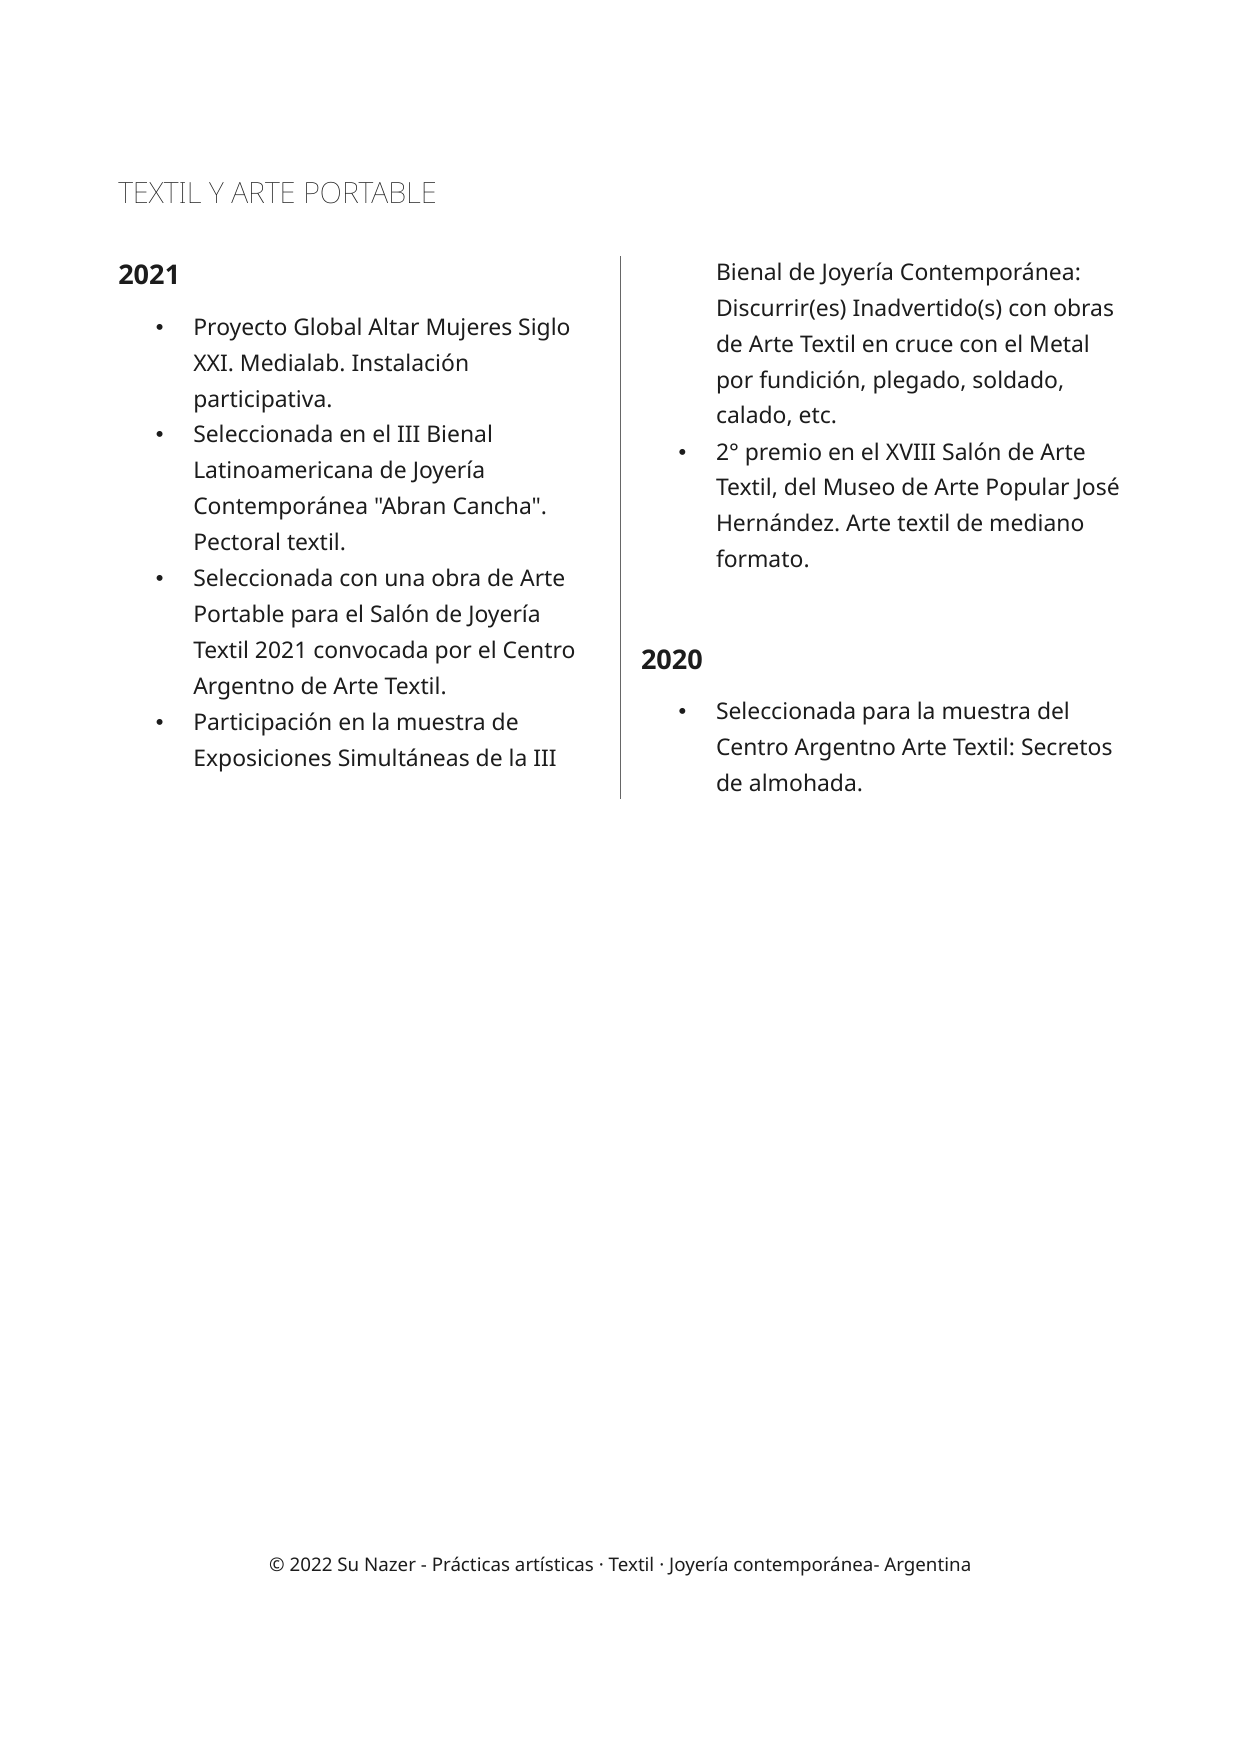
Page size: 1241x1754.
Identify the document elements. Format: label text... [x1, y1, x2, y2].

list Seleccionada con una obra de Arte Portable para el Salón de Joyería Textil 2021 convocada por el Centro Argentno de Arte Textil. [156, 562, 599, 701]
list 2° premio en el XVIII Salón de Arte Textil, del Museo de Arte Popular José Hernández. Arte textil de mediano formato. [678, 435, 1122, 574]
list Proyecto Global Altar Mujeres Siglo XXI. Medialab. Instalación participativa. [156, 311, 599, 414]
subtitle TEXTIL Y ARTE PORTABLE [118, 173, 1122, 212]
list Participación en la muestra de Exposiciones Simultáneas de la III [156, 706, 599, 773]
subtitle 2020 [641, 640, 1122, 677]
list Seleccionada para la muestra del Centro Argentno Arte Textil: Secretos de almohada. [678, 695, 1122, 798]
list Bienal de Joyería Contemporánea: Discurrir(es) Inadvertido(s) con obras de Arte Textil en cruce con el Metal por fundición, plegado, soldado, calado, etc. [678, 256, 1122, 431]
list Seleccionada en el III Bienal Latinoamericana de Joyería Contemporánea "Abran Cancha". Pectoral textil. [156, 418, 599, 557]
subtitle 2021 [118, 256, 599, 293]
